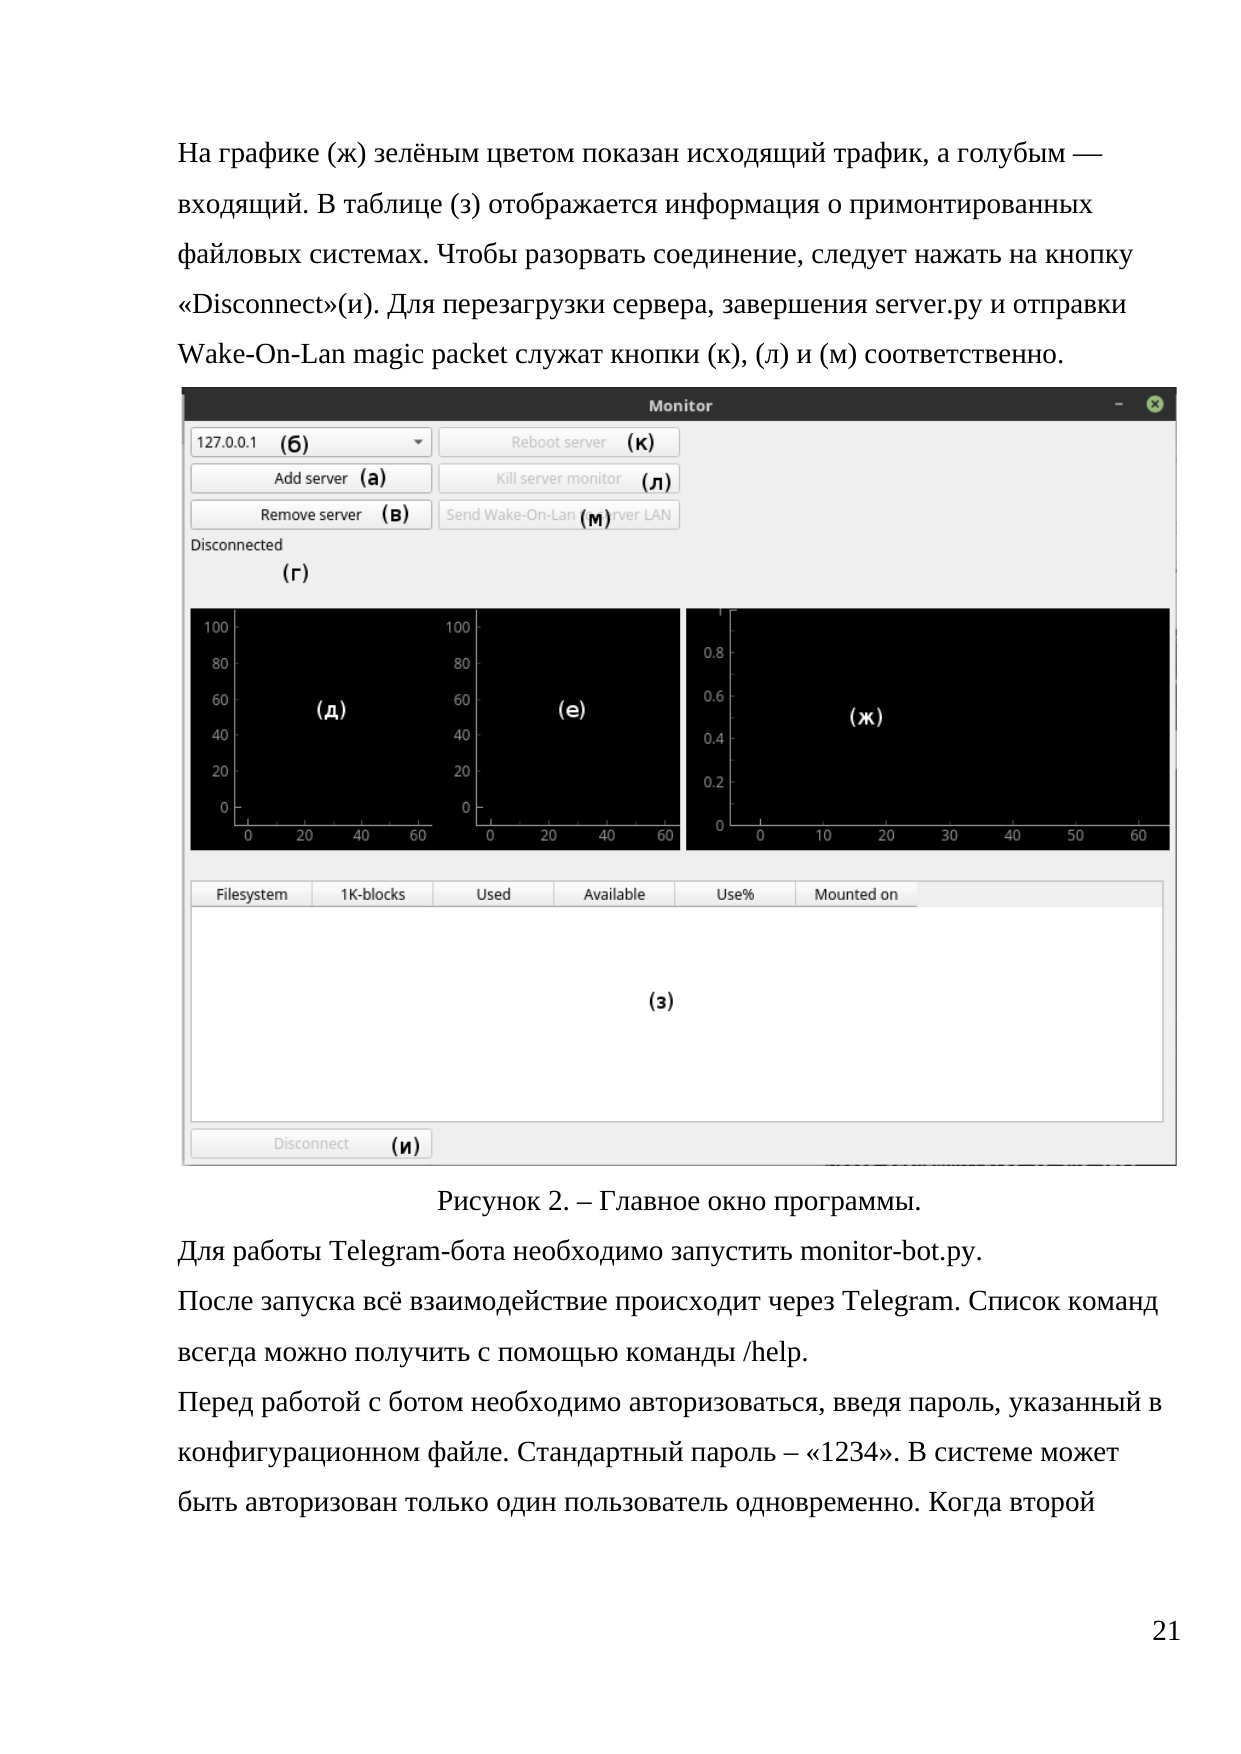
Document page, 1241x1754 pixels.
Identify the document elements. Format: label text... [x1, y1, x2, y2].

text После запуска всё взаимодействие происходит через Telegram. Список команд всегда можно получить с помощью команды /help. [177, 1283, 1181, 1367]
text Рисунок 2. – Главное окно программы. [177, 387, 1181, 1216]
text Для работы Telegram-бота необходимо запустить monitor-bot.py. [177, 1233, 1181, 1267]
text Перед работой с ботом необходимо авторизоваться, введя пароль, указанный в конфигурационном файле. Стандартный пароль – «1234». В системе может быть авторизован только один пользователь одновременно. Когда второй [177, 1384, 1181, 1518]
picture [181, 387, 1177, 1166]
text На графике (ж) зелёным цветом показан исходящий трафик, а голубым — входящий. В таблице (з) отображается информация о примонтированных файловых системах. Чтобы разорвать соединение, следует нажать на кнопку «Disconnect»(и). Для перезагрузки сервера, завершения server.py и отправки Wake-On-Lan magic packet служат кнопки (к), (л) и (м) соответственно. [177, 135, 1181, 370]
